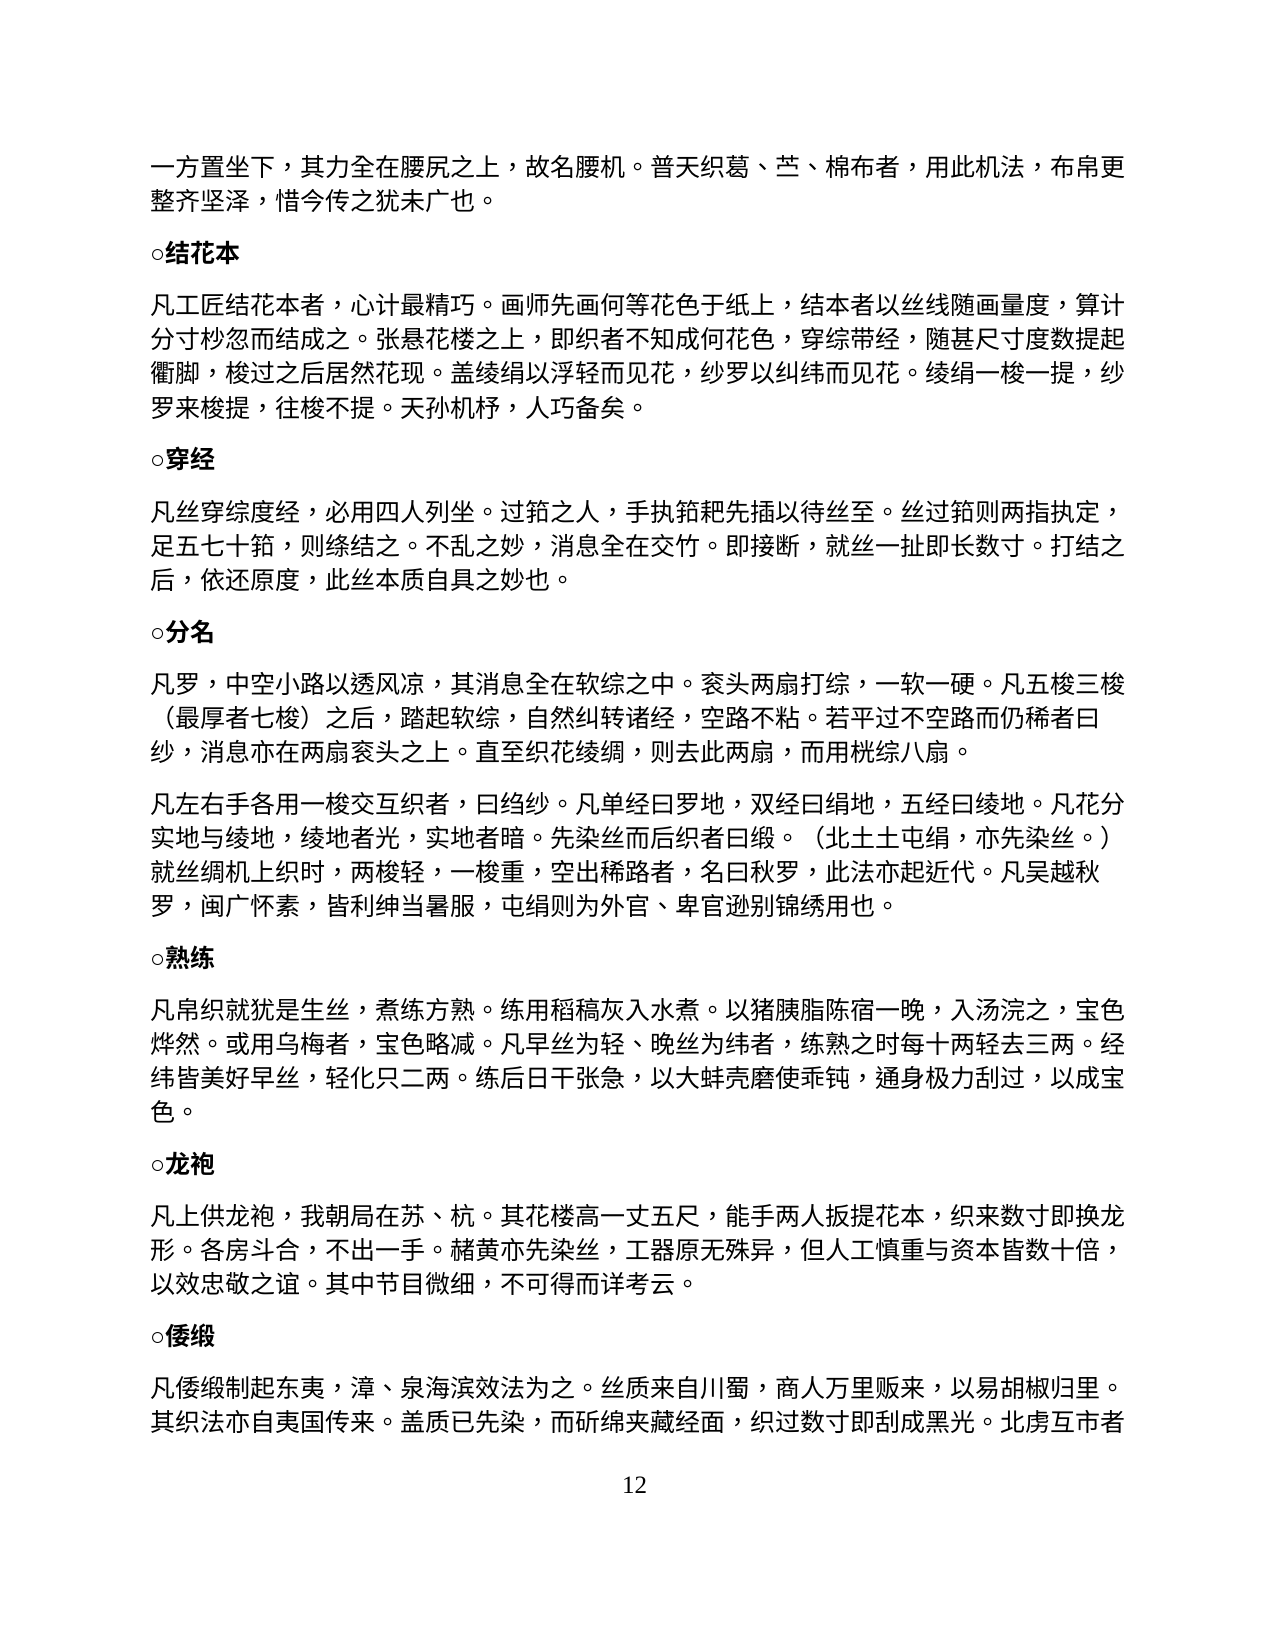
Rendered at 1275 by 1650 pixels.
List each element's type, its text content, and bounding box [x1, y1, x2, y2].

text ○龙袍 [150, 1147, 1125, 1181]
text ○倭缎 [150, 1319, 1125, 1353]
text 凡倭缎制起东夷，漳、泉海滨效法为之。丝质来自川蜀，商人万里贩来，以易胡椒归里。其织法亦自夷国传来。盖质已先染，而斫绵夹藏经面，织过数寸即刮成黑光。北虏互市者 [150, 1371, 1125, 1439]
text 凡罗，中空小路以透风凉，其消息全在软综之中。衮头两扇打综，一软一硬。凡五梭三梭（最厚者七梭）之后，踏起软综，自然纠转诸经，空路不粘。若平过不空路而仍稀者曰纱，消息亦在两扇衮头之上。直至织花绫绸，则去此两扇，而用桄综八扇。 [150, 666, 1125, 768]
text ○结花本 [150, 236, 1125, 270]
text 凡工匠结花本者，心计最精巧。画师先画何等花色于纸上，结本者以丝线随画量度，算计分寸杪忽而结成之。张悬花楼之上，即织者不知成何花色，穿综带经，随甚尺寸度数提起衢脚，梭过之后居然花现。盖绫绢以浮轻而见花，纱罗以纠纬而见花。绫绢一梭一提，纱罗来梭提，往梭不提。天孙机杼，人巧备矣。 [150, 288, 1125, 424]
text 凡丝穿综度经，必用四人列坐。过筘之人，手执筘耙先插以待丝至。丝过筘则两指执定，足五七十筘，则绦结之。不乱之妙，消息全在交竹。即接断，就丝一扯即长数寸。打结之后，依还原度，此丝本质自具之妙也。 [150, 494, 1125, 596]
text ○穿经 [150, 442, 1125, 476]
text 一方置坐下，其力全在腰尻之上，故名腰机。普天织葛、苎、棉布者，用此机法，布帛更整齐坚泽，惜今传之犹未广也。 [150, 150, 1125, 218]
text 凡上供龙袍，我朝局在苏、杭。其花楼高一丈五尺，能手两人扳提花本，织来数寸即换龙形。各房斗合，不出一手。赭黄亦先染丝，工器原无殊异，但人工慎重与资本皆数十倍，以效忠敬之谊。其中节目微细，不可得而详考云。 [150, 1199, 1125, 1301]
text 凡帛织就犹是生丝，煮练方熟。练用稻稿灰入水煮。以猪胰脂陈宿一晚，入汤浣之，宝色烨然。或用乌梅者，宝色略减。凡早丝为轻、晚丝为纬者，练熟之时每十两轻去三两。经纬皆美好早丝，轻化只二两。练后日干张急，以大蚌壳磨使乖钝，通身极力刮过，以成宝色。 [150, 992, 1125, 1129]
text 凡左右手各用一梭交互织者，曰绉纱。凡单经曰罗地，双经曰绢地，五经曰绫地。凡花分实地与绫地，绫地者光，实地者暗。先染丝而后织者曰缎。（北土土屯绢，亦先染丝。）就丝绸机上织时，两梭轻，一梭重，空出稀路者，名曰秋罗，此法亦起近代。凡吴越秋罗，闽广怀素，皆利绅当暑服，屯绢则为外官、卑官逊别锦绣用也。 [150, 786, 1125, 923]
text ○分名 [150, 614, 1125, 648]
text ○熟练 [150, 941, 1125, 974]
